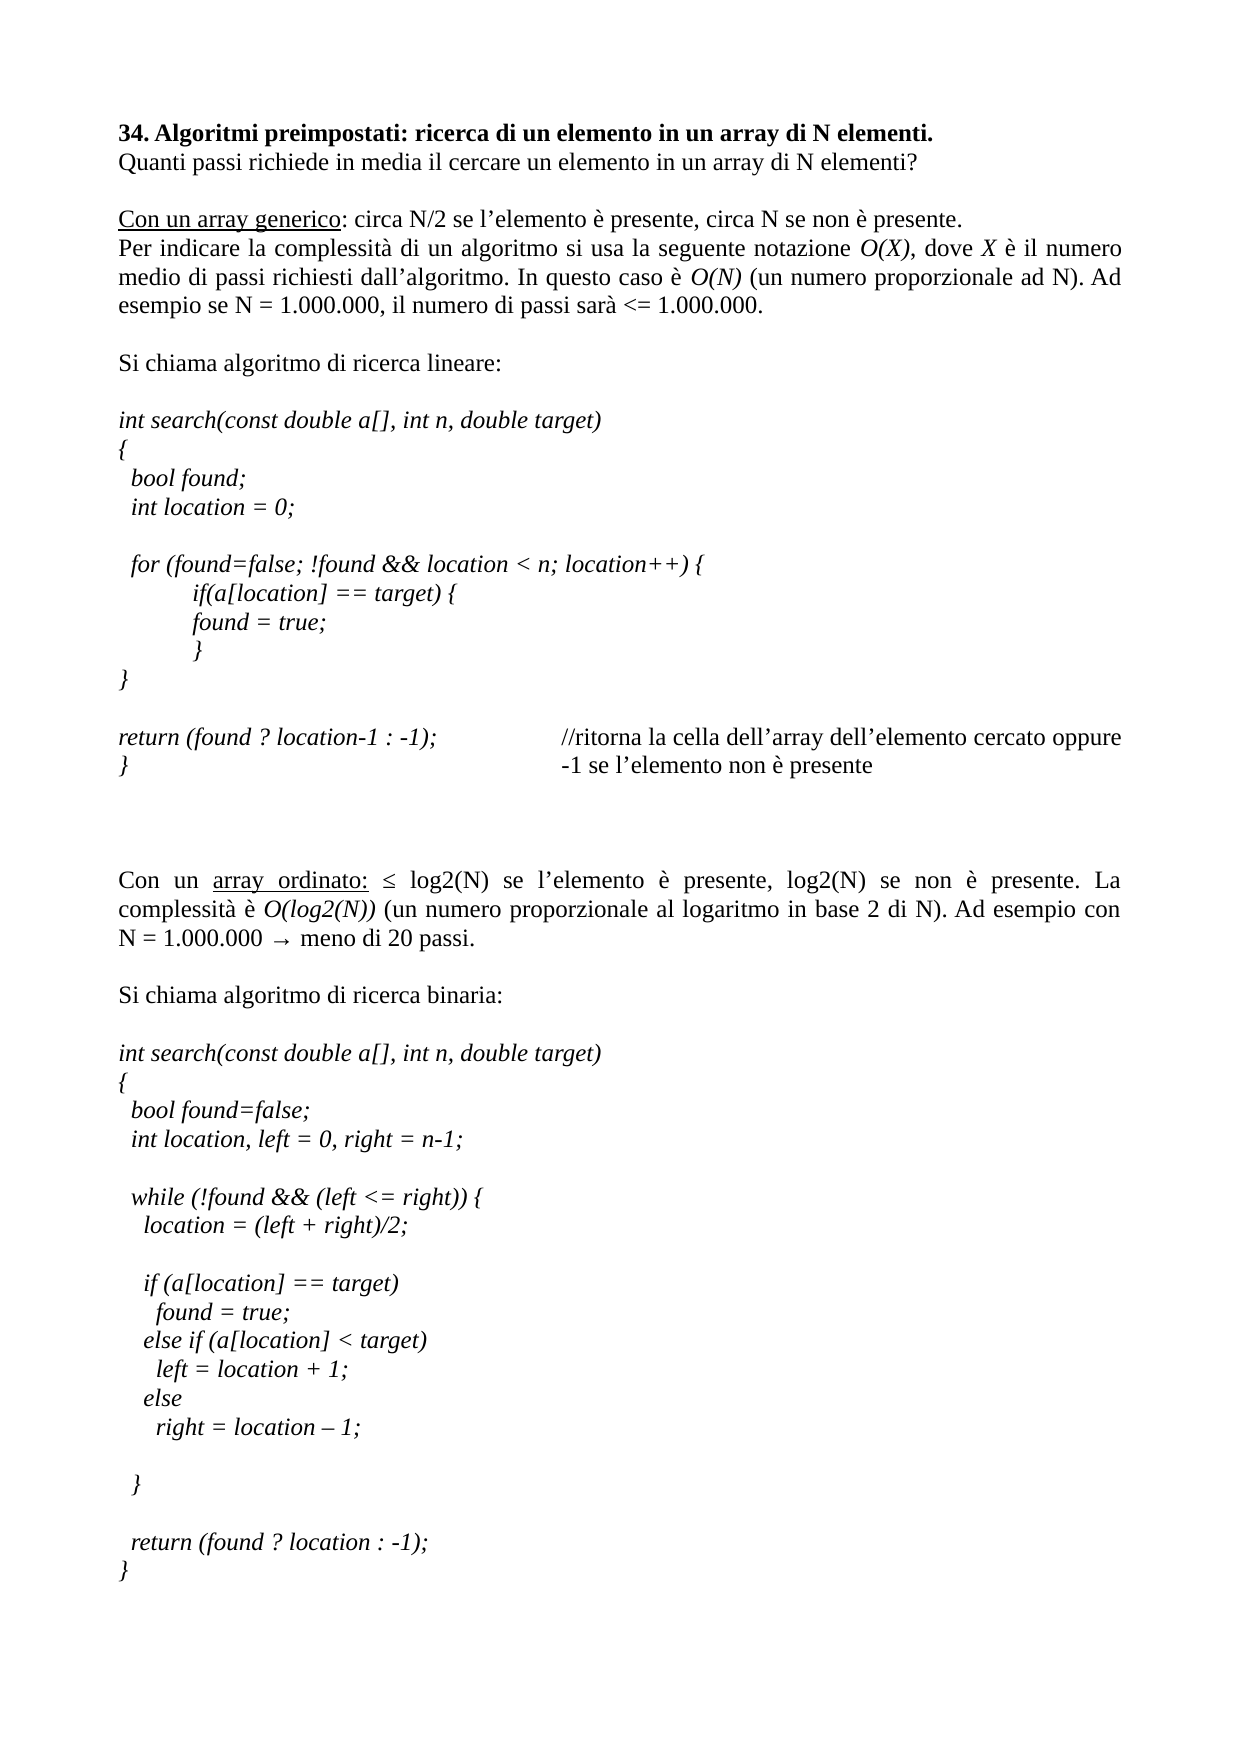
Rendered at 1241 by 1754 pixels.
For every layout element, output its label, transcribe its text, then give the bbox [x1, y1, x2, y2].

text if(a[location] == target) { [118, 578, 1122, 607]
text return (found ? location-1 : -1); //ritorna la cella dell’array dell’elemento cercato oppure } -1 se l’elemento non è presente [118, 722, 1122, 779]
text } [118, 636, 1122, 664]
text while (!found && (left <= right)) { [118, 1182, 1122, 1211]
text found = true; [118, 1297, 1122, 1326]
text int location, left = 0, right = n-1; [118, 1124, 1122, 1153]
text Si chiama algoritmo di ricerca binaria: [118, 981, 1122, 1009]
text else [118, 1383, 1122, 1412]
text bool found; [118, 463, 1122, 492]
text { [118, 1067, 1122, 1096]
text } [118, 1469, 1122, 1498]
text if (a[location] == target) [118, 1268, 1122, 1297]
text for (found=false; !found && location < n; location++) { [118, 549, 1122, 578]
text } [118, 1556, 1122, 1584]
text Quanti passi richiede in media il cercare un elemento in un array di N elementi? [118, 147, 1122, 176]
text Si chiama algoritmo di ricerca lineare: [118, 348, 1122, 377]
text Con un array generico: circa N/2 se l’elemento è presente, circa N se non è presente. [118, 204, 1122, 233]
text return (found ? location : -1); [118, 1527, 1122, 1556]
text found = true; [118, 607, 1122, 636]
text location = (left + right)/2; [118, 1211, 1122, 1239]
text 34. Algoritmi preimpostati: ricerca di un elemento in un array di N elementi. [118, 118, 1122, 147]
text int search(const double a[], int n, double target) [118, 1038, 1122, 1067]
text Per indicare la complessità di un algoritmo si usa la seguente notazione O(X), dove X è il numero medio di passi richiesti dall’algoritmo. In questo caso è O(N) (un numero proporzionale ad N). Ad esempio se N = 1.000.000, il numero di passi sarà <= 1.000.000. [118, 233, 1122, 319]
text bool found=false; [118, 1096, 1122, 1124]
text } [118, 664, 1122, 693]
text else if (a[location] < target) [118, 1326, 1122, 1354]
text int location = 0; [118, 492, 1122, 521]
text right = location – 1; [118, 1412, 1122, 1441]
text int search(const double a[], int n, double target) [118, 406, 1122, 434]
text Con un array ordinato: ≤ log2(N) se l’elemento è presente, log2(N) se non è presente. La complessità è O(log2(N)) (un numero proporzionale al logaritmo in base 2 di N). Ad esempio con N = 1.000.000 → meno di 20 passi. [118, 866, 1122, 952]
text { [118, 434, 1122, 463]
text left = location + 1; [118, 1354, 1122, 1383]
